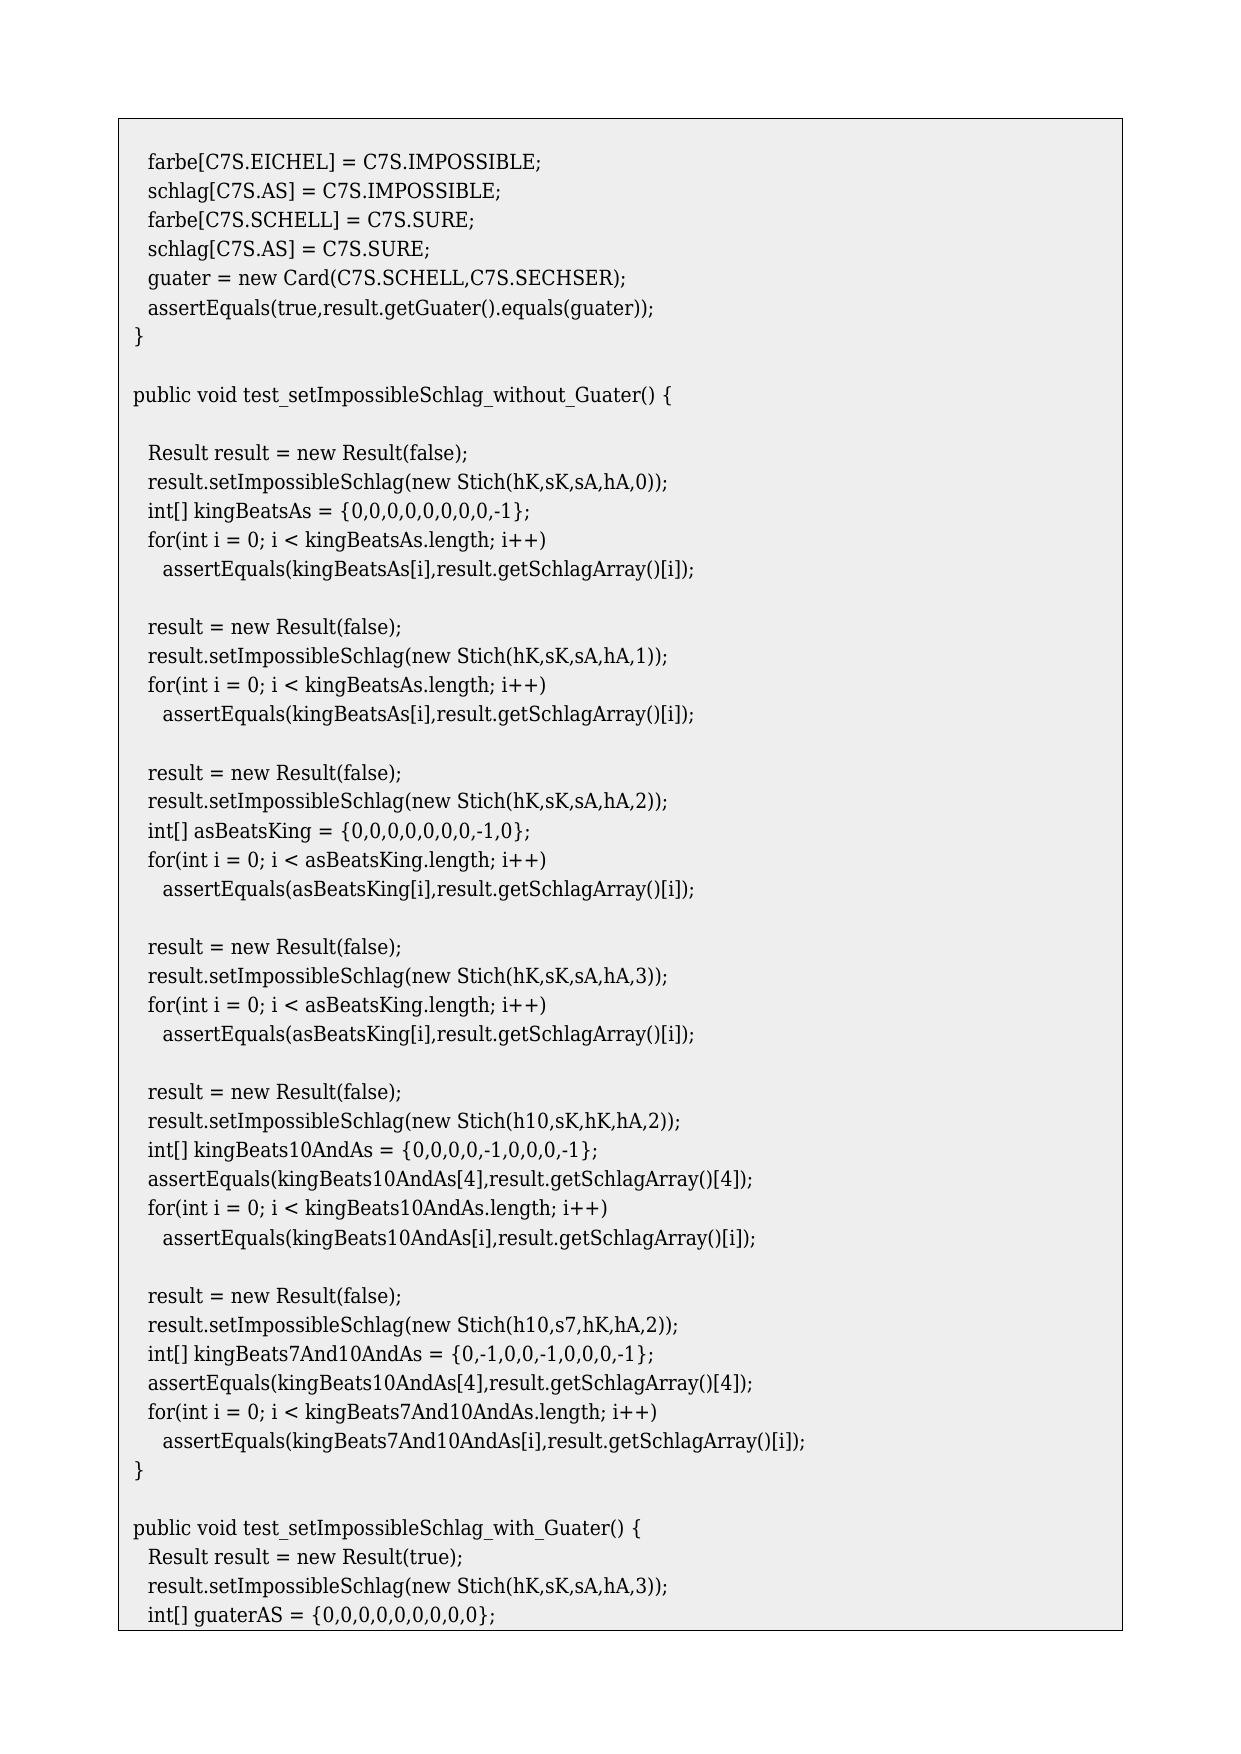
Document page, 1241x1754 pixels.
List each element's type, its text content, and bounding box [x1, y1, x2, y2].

text result.setImpossibleSchlag(new Stich(hK,sK,sA,hA,0)); [119, 467, 1122, 494]
text assertEquals(true,result.getGuater().equals(guater)); [119, 292, 1122, 320]
text result.setImpossibleSchlag(new Stich(hK,sK,sA,hA,3)); [119, 1571, 1122, 1598]
text Result result = new Result(true); [119, 1542, 1122, 1569]
text farbe[C7S.SCHELL] = C7S.SURE; [119, 205, 1122, 233]
text for(int i = 0; i < kingBeatsAs.length; i++) [119, 525, 1122, 552]
text assertEquals(asBeatsKing[i],result.getSchlagArray()[i]); [119, 874, 1122, 901]
text result = new Result(false); [119, 1281, 1122, 1308]
text result.setImpossibleSchlag(new Stich(hK,sK,sA,hA,2)); [119, 787, 1122, 814]
text int[] kingBeats7And10AndAs = {0,-1,0,0,-1,0,0,0,-1}; [119, 1339, 1122, 1366]
text farbe[C7S.EICHEL] = C7S.IMPOSSIBLE; [119, 147, 1122, 174]
text schlag[C7S.AS] = C7S.SURE; [119, 234, 1122, 262]
text guater = new Card(C7S.SCHELL,C7S.SECHSER); [119, 263, 1122, 291]
text assertEquals(kingBeats10AndAs[4],result.getSchlagArray()[4]); [119, 1164, 1122, 1192]
text for(int i = 0; i < asBeatsKing.length; i++) [119, 990, 1122, 1017]
text result = new Result(false); [119, 757, 1122, 785]
text result = new Result(false); [119, 1077, 1122, 1104]
text result.setImpossibleSchlag(new Stich(hK,sK,sA,hA,3)); [119, 961, 1122, 988]
text result = new Result(false); [119, 932, 1122, 959]
text Result result = new Result(false); [119, 438, 1122, 465]
text result = new Result(false); [119, 612, 1122, 639]
text public void test_setImpossibleSchlag_without_Guater() { [119, 380, 1122, 407]
text assertEquals(kingBeatsAs[i],result.getSchlagArray()[i]); [119, 554, 1122, 581]
text for(int i = 0; i < asBeatsKing.length; i++) [119, 845, 1122, 872]
text result.setImpossibleSchlag(new Stich(h10,sK,hK,hA,2)); [119, 1106, 1122, 1133]
text assertEquals(asBeatsKing[i],result.getSchlagArray()[i]); [119, 1019, 1122, 1046]
text for(int i = 0; i < kingBeats10AndAs.length; i++) [119, 1193, 1122, 1221]
text assertEquals(kingBeats7And10AndAs[i],result.getSchlagArray()[i]); [119, 1426, 1122, 1453]
text int[] kingBeats10AndAs = {0,0,0,0,-1,0,0,0,-1}; [119, 1135, 1122, 1163]
text schlag[C7S.AS] = C7S.IMPOSSIBLE; [119, 176, 1122, 203]
text assertEquals(kingBeatsAs[i],result.getSchlagArray()[i]); [119, 699, 1122, 727]
text result.setImpossibleSchlag(new Stich(h10,s7,hK,hA,2)); [119, 1310, 1122, 1337]
text public void test_setImpossibleSchlag_with_Guater() { [119, 1513, 1122, 1540]
text assertEquals(kingBeats10AndAs[4],result.getSchlagArray()[4]); [119, 1368, 1122, 1395]
text result.setImpossibleSchlag(new Stich(hK,sK,sA,hA,1)); [119, 641, 1122, 668]
text int[] kingBeatsAs = {0,0,0,0,0,0,0,0,-1}; [119, 496, 1122, 523]
text for(int i = 0; i < kingBeatsAs.length; i++) [119, 670, 1122, 698]
text } [119, 322, 1122, 349]
text int[] asBeatsKing = {0,0,0,0,0,0,0,-1,0}; [119, 816, 1122, 843]
text assertEquals(kingBeats10AndAs[i],result.getSchlagArray()[i]); [119, 1222, 1122, 1250]
text int[] guaterAS = {0,0,0,0,0,0,0,0,0}; [119, 1600, 1122, 1630]
text } [119, 1455, 1122, 1482]
text for(int i = 0; i < kingBeats7And10AndAs.length; i++) [119, 1397, 1122, 1424]
